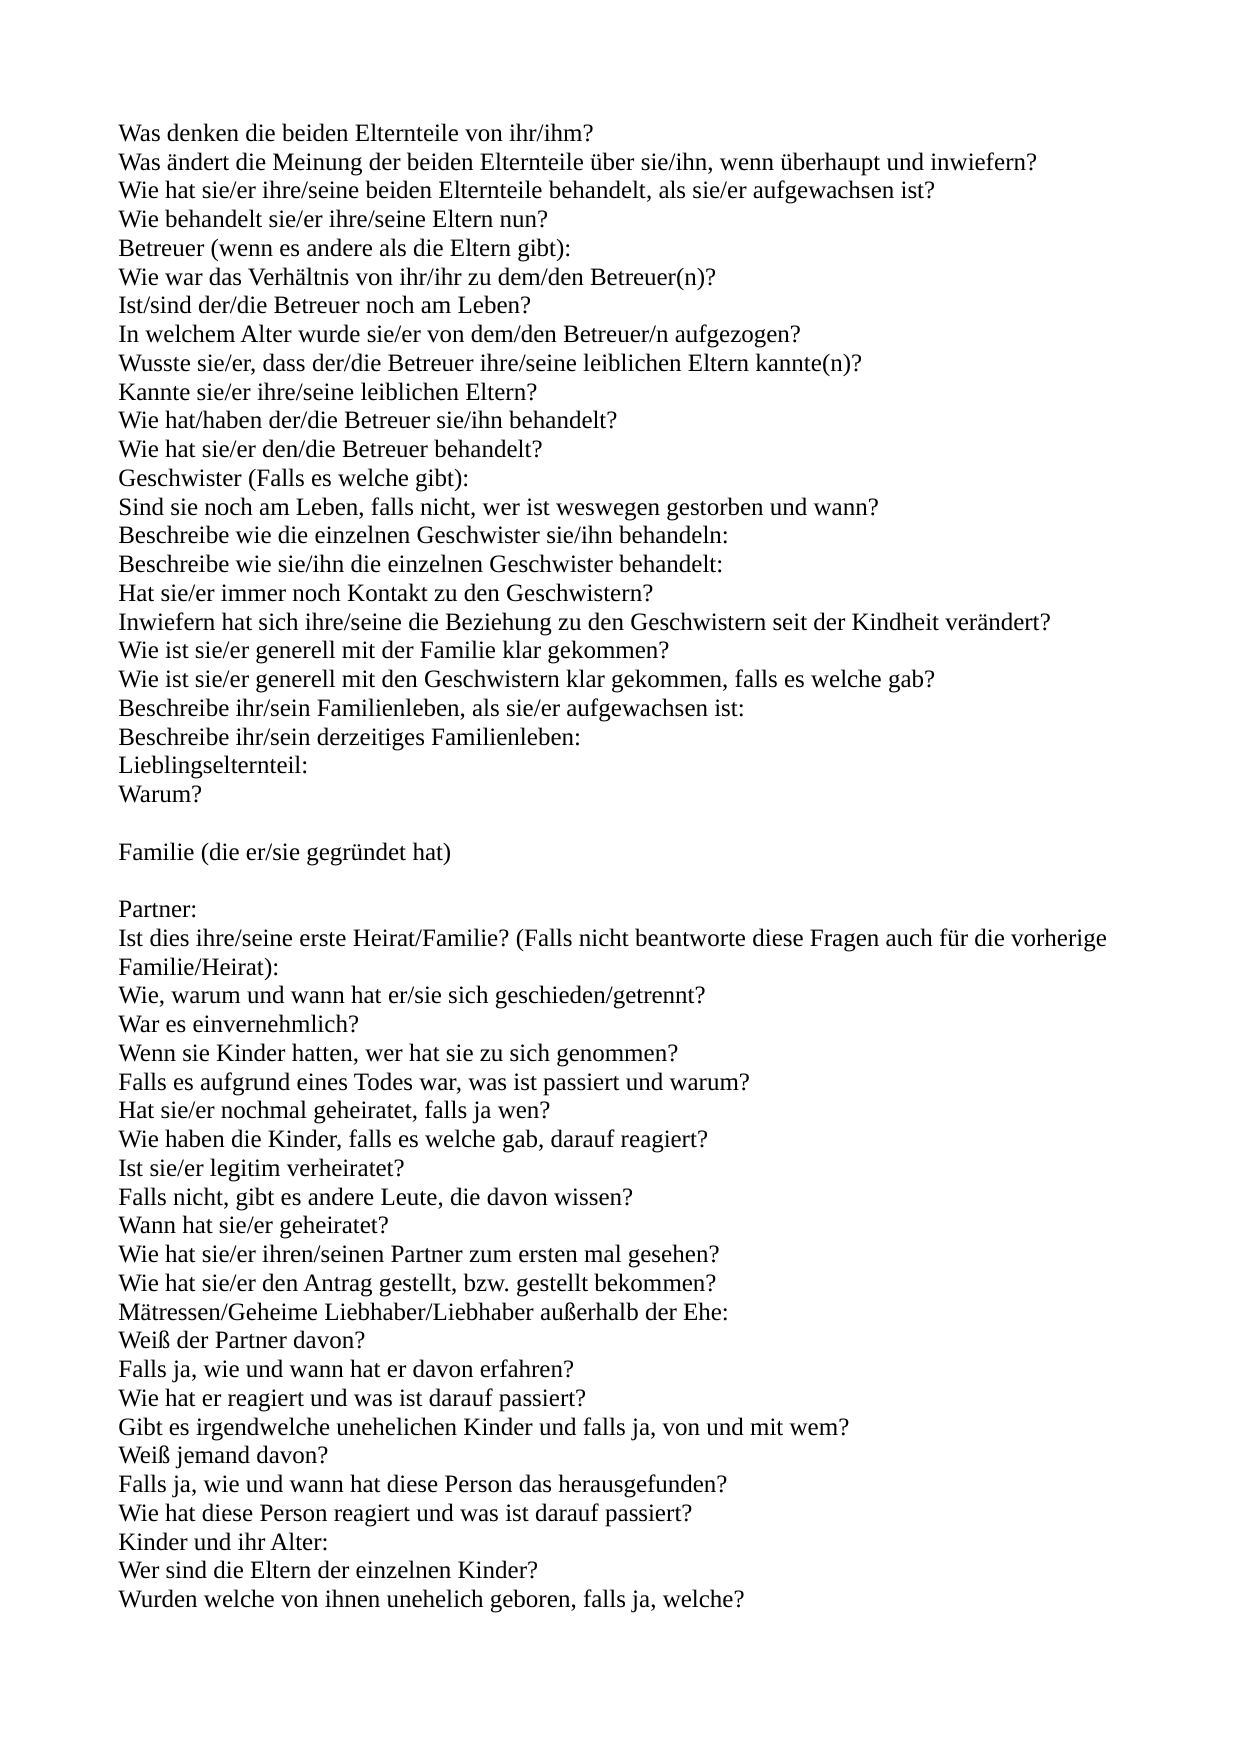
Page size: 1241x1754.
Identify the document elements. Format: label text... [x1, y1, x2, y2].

text Was denken die beiden Elternteile von ihr/ihm? Was ändert die Meinung der beiden Elternteile über sie/ihn, wenn überhaupt und inwiefern? Wie hat sie/er ihre/seine beiden Elternteile behandelt, als sie/er aufgewachsen ist? Wie behandelt sie/er ihre/seine Eltern nun? Betreuer (wenn es andere als die Eltern gibt): Wie war das Verhältnis von ihr/ihr zu dem/den Betreuer(n)? Ist/sind der/die Betreuer noch am Leben? In welchem Alter wurde sie/er von dem/den Betreuer/n aufgezogen? Wusste sie/er, dass der/die Betreuer ihre/seine leiblichen Eltern kannte(n)? Kannte sie/er ihre/seine leiblichen Eltern? Wie hat/haben der/die Betreuer sie/ihn behandelt? Wie hat sie/er den/die Betreuer behandelt? Geschwister (Falls es welche gibt): Sind sie noch am Leben, falls nicht, wer ist weswegen gestorben und wann? Beschreibe wie die einzelnen Geschwister sie/ihn behandeln: Beschreibe wie sie/ihn die einzelnen Geschwister behandelt: Hat sie/er immer noch Kontakt zu den Geschwistern? Inwiefern hat sich ihre/seine die Beziehung zu den Geschwistern seit der Kindheit verändert? Wie ist sie/er generell mit der Familie klar gekommen? Wie ist sie/er generell mit den Geschwistern klar gekommen, falls es welche gab? Beschreibe ihr/sein Familienleben, als sie/er aufgewachsen ist: Beschreibe ihr/sein derzeitiges Familienleben: Lieblingselternteil: Warum? Familie (die er/sie gegründet hat) Partner: Ist dies ihre/seine erste Heirat/Familie? (Falls nicht beantworte diese Fragen auch für die vorherige Familie/Heirat): Wie, warum und wann hat er/sie sich geschieden/getrennt? War es einvernehmlich? Wenn sie Kinder hatten, wer hat sie zu sich genommen? Falls es aufgrund eines Todes war, was ist passiert und warum? Hat sie/er nochmal geheiratet, falls ja wen? Wie haben die Kinder, falls es welche gab, darauf reagiert? Ist sie/er legitim verheiratet? Falls nicht, gibt es andere Leute, die davon wissen? Wann hat sie/er geheiratet? Wie hat sie/er ihren/seinen Partner zum ersten mal gesehen? Wie hat sie/er den Antrag gestellt, bzw. gestellt bekommen? Mätressen/Geheime Liebhaber/Liebhaber außerhalb der Ehe: Weiß der Partner davon? Falls ja, wie und wann hat er davon erfahren? Wie hat er reagiert und was ist darauf passiert? Gibt es irgendwelche unehelichen Kinder und falls ja, von und mit wem? Weiß jemand davon? Falls ja, wie und wann hat diese Person das herausgefunden? Wie hat diese Person reagiert und was ist darauf passiert? Kinder und ihr Alter: Wer sind die Eltern der einzelnen Kinder? Wurden welche von ihnen unehelich geboren, falls ja, welche? [118, 118, 1122, 1613]
